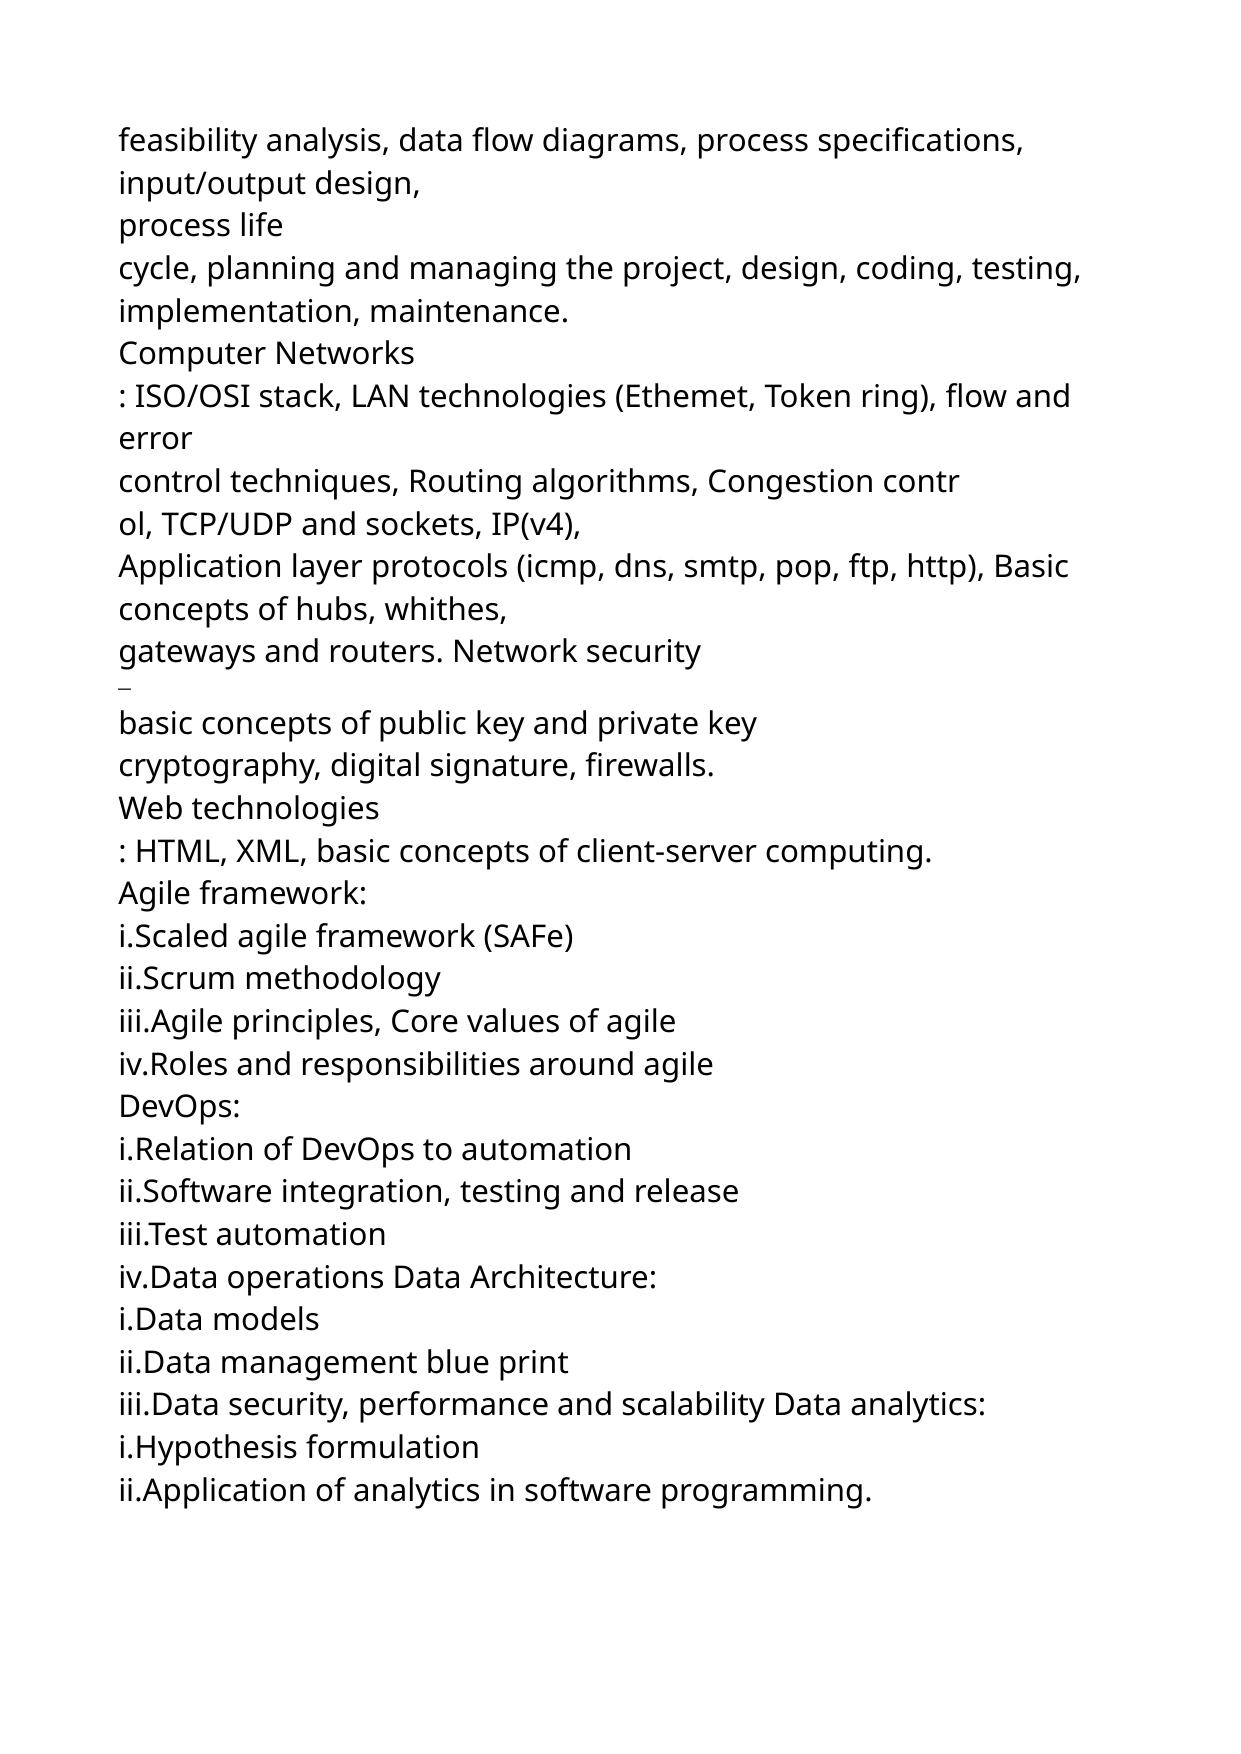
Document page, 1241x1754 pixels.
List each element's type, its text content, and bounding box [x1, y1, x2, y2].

text ii.Data management blue print [118, 1340, 1122, 1382]
text iii.Test automation [118, 1212, 1122, 1254]
text – [118, 672, 1122, 701]
text iv.Roles and responsibilities around agile [118, 1042, 1122, 1084]
text iii.Data security, performance and scalability Data analytics: [118, 1382, 1122, 1425]
text cycle, planning and managing the project, design, coding, testing, implementation, maintenance. [118, 246, 1122, 331]
text i.Scaled agile framework (SAFe) [118, 914, 1122, 956]
text feasibility analysis, data flow diagrams, process specifications, input/output design, [118, 118, 1122, 203]
text Application layer protocols (icmp, dns, smtp, pop, ftp, http), Basic concepts of hubs, whithes, [118, 544, 1122, 629]
text process life [118, 203, 1122, 246]
text i.Hypothesis formulation [118, 1425, 1122, 1468]
text iii.Agile principles, Core values of agile [118, 999, 1122, 1042]
text cryptography, digital signature, firewalls. [118, 743, 1122, 786]
text ii.Scrum methodology [118, 956, 1122, 999]
text Agile framework: [118, 871, 1122, 914]
text : ISO/OSI stack, LAN technologies (Ethemet, Token ring), flow and error [118, 374, 1122, 459]
text ii.Application of analytics in software programming. [118, 1468, 1122, 1510]
text i.Relation of DevOps to automation [118, 1127, 1122, 1169]
text gateways and routers. Network security [118, 629, 1122, 672]
text : HTML, XML, basic concepts of client-server computing. [118, 828, 1122, 871]
text basic concepts of public key and private key [118, 701, 1122, 743]
text iv.Data operations Data Architecture: [118, 1254, 1122, 1297]
text i.Data models [118, 1297, 1122, 1340]
text ii.Software integration, testing and release [118, 1169, 1122, 1212]
text ol, TCP/UDP and sockets, IP(v4), [118, 502, 1122, 544]
text control techniques, Routing algorithms, Congestion contr [118, 459, 1122, 502]
text Web technologies [118, 786, 1122, 828]
text Computer Networks [118, 331, 1122, 374]
text DevOps: [118, 1084, 1122, 1127]
